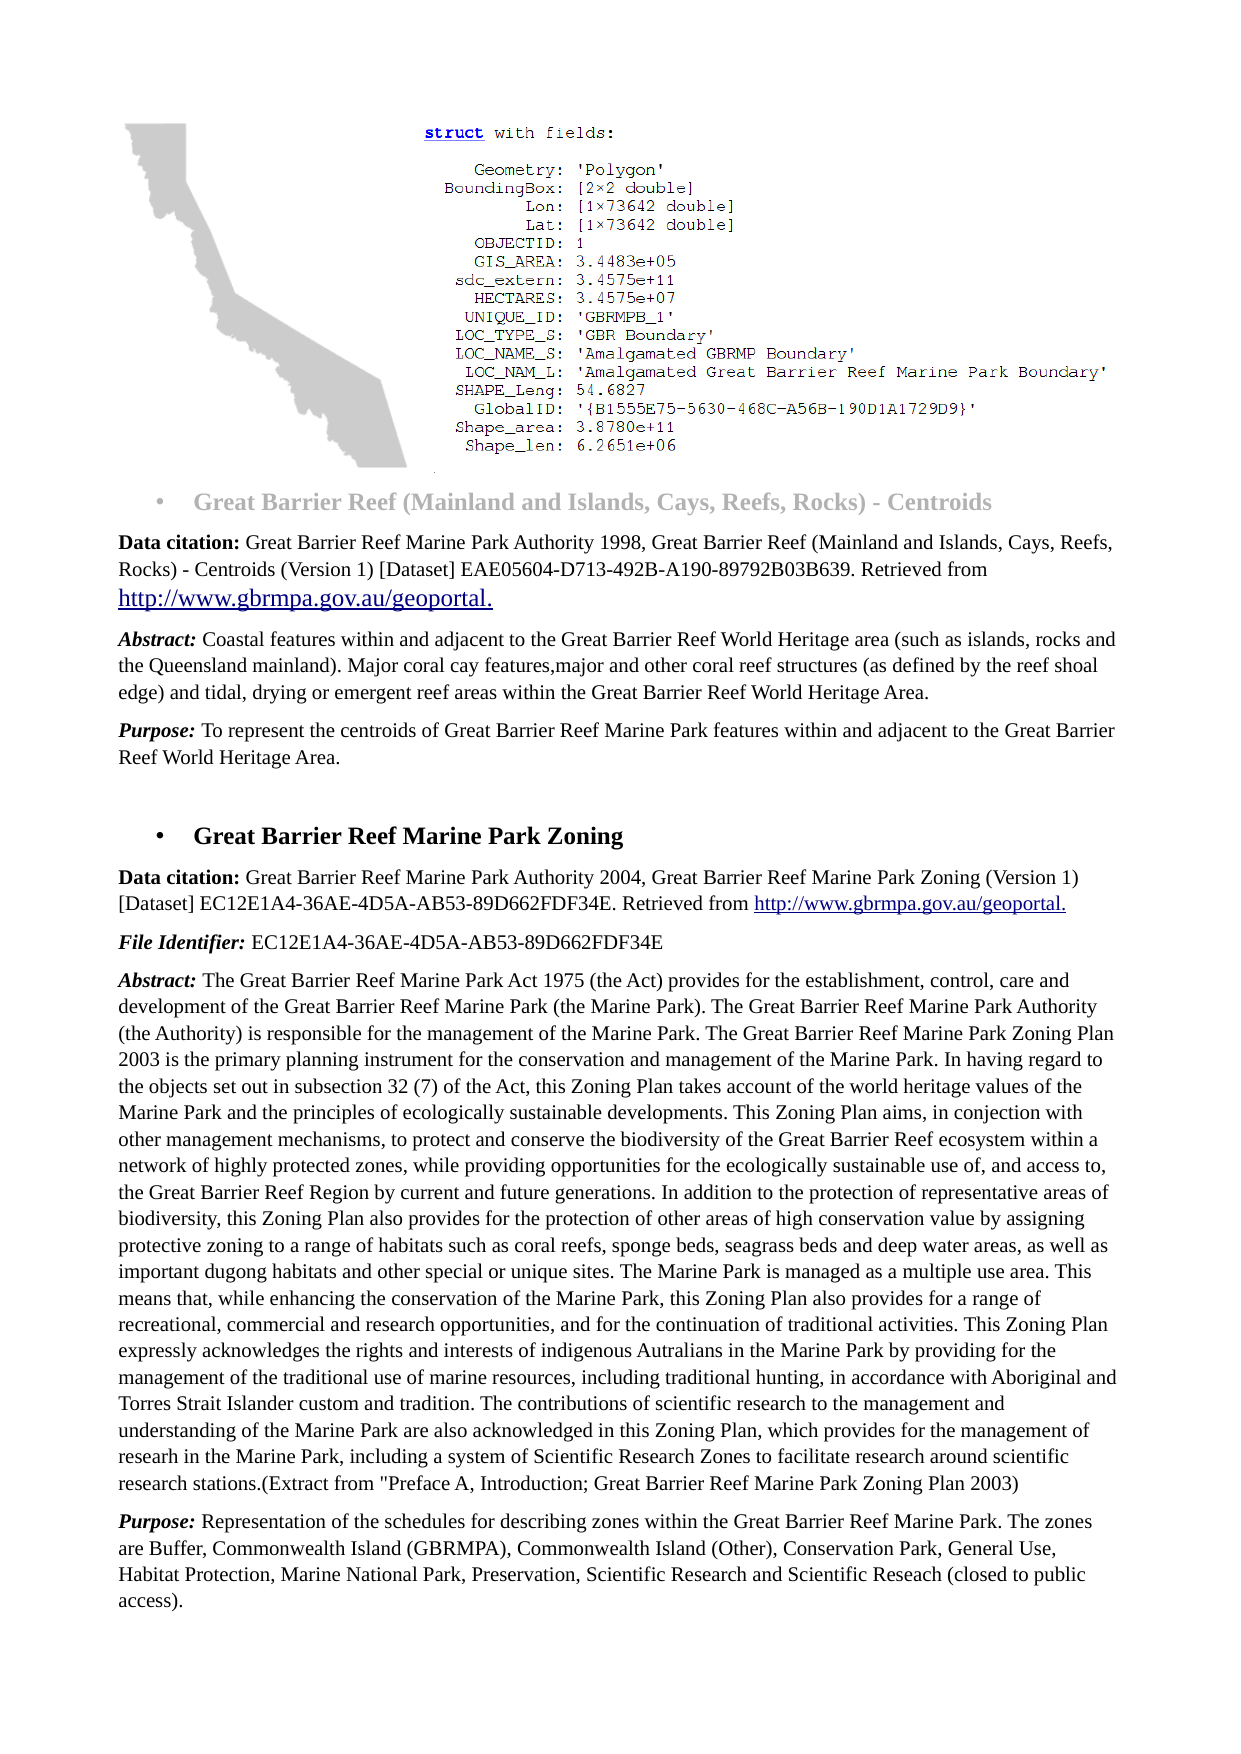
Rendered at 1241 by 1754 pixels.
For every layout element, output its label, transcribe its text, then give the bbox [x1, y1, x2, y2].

subtitle Abstract: Coastal features within and adjacent to the Great Barrier Reef World Heritage area (such as islands, rocks and the Queensland mainland). Major coral cay features,major and other coral reef structures (as defined by the reef shoal edge) and tidal, drying or emergent reef areas within the Great Barrier Reef World Heritage Area. [118, 627, 1122, 704]
text Abstract: The Great Barrier Reef Marine Park Act 1975 (the Act) provides for the establishment, control, care and development of the Great Barrier Reef Marine Park (the Marine Park). The Great Barrier Reef Marine Park Authority (the Authority) is responsible for the management of the Marine Park. The Great Barrier Reef Marine Park Zoning Plan 2003 is the primary planning instrument for the conservation and management of the Marine Park. In having regard to the objects set out in subsection 32 (7) of the Act, this Zoning Plan takes account of the world heritage values of the Marine Park and the principles of ecologically sustainable developments. This Zoning Plan aims, in conjection with other management mechanisms, to protect and conserve the biodiversity of the Great Barrier Reef ecosystem within a network of highly protected zones, while providing opportunities for the ecologically sustainable use of, and access to, the Great Barrier Reef Region by current and future generations. In addition to the protection of representative areas of biodiversity, this Zoning Plan also provides for the protection of other areas of high conservation value by assigning protective zoning to a range of habitats such as coral reefs, sponge beds, seagrass beds and deep water areas, as well as important dugong habitats and other special or unique sites. The Marine Park is managed as a multiple use area. This means that, while enhancing the conservation of the Marine Park, this Zoning Plan also provides for a range of recreational, commercial and research opportunities, and for the continuation of traditional activities. This Zoning Plan expressly acknowledges the rights and interests of indigenous Autralians in the Marine Park by providing for the management of the traditional use of marine resources, including traditional hunting, in accordance with Aboriginal and Torres Strait Islander custom and tradition. The contributions of scientific research to the management and understanding of the Marine Park are also acknowledged in this Zoning Plan, which provides for the management of researh in the Marine Park, including a system of Scientific Research Zones to facilitate research around scientific research stations.(Extract from "Preface A, Introduction; Great Barrier Reef Marine Park Zoning Plan 2003) [118, 968, 1122, 1495]
picture [118, 118, 1112, 473]
list Great Barrier Reef Marine Park Zoning [156, 821, 1122, 850]
subtitle File Identifier: EC12E1A4-36AE-4D5A-AB53-89D662FDF34E [118, 929, 1122, 954]
text Purpose: Representation of the schedules for describing zones within the Great Barrier Reef Marine Park. The zones are Buffer, Commonwealth Island (GBRMPA), Commonwealth Island (Other), Conservation Park, General Use, Habitat Protection, Marine National Park, Preservation, Scientific Research and Scientific Reseach (closed to public access). [118, 1509, 1122, 1612]
text Data citation: Great Barrier Reef Marine Park Authority 1998, Great Barrier Reef (Mainland and Islands, Cays, Reefs, Rocks) - Centroids (Version 1) [Dataset] EAE05604-D713-492B-A190-89792B03B639. Retrieved from http://www.gbrmpa.gov.au/geoportal. [118, 530, 1122, 612]
list Great Barrier Reef (Mainland and Islands, Cays, Reefs, Rocks) - Centroids [156, 487, 1122, 516]
subtitle Purpose: To represent the centroids of Great Barrier Reef Marine Park features within and adjacent to the Great Barrier Reef World Heritage Area. [118, 718, 1122, 769]
text Data citation: Great Barrier Reef Marine Park Authority 2004, Great Barrier Reef Marine Park Zoning (Version 1) [Dataset] EC12E1A4-36AE-4D5A-AB53-89D662FDF34E. Retrieved from http://www.gbrmpa.gov.au/geoportal. [118, 865, 1122, 915]
